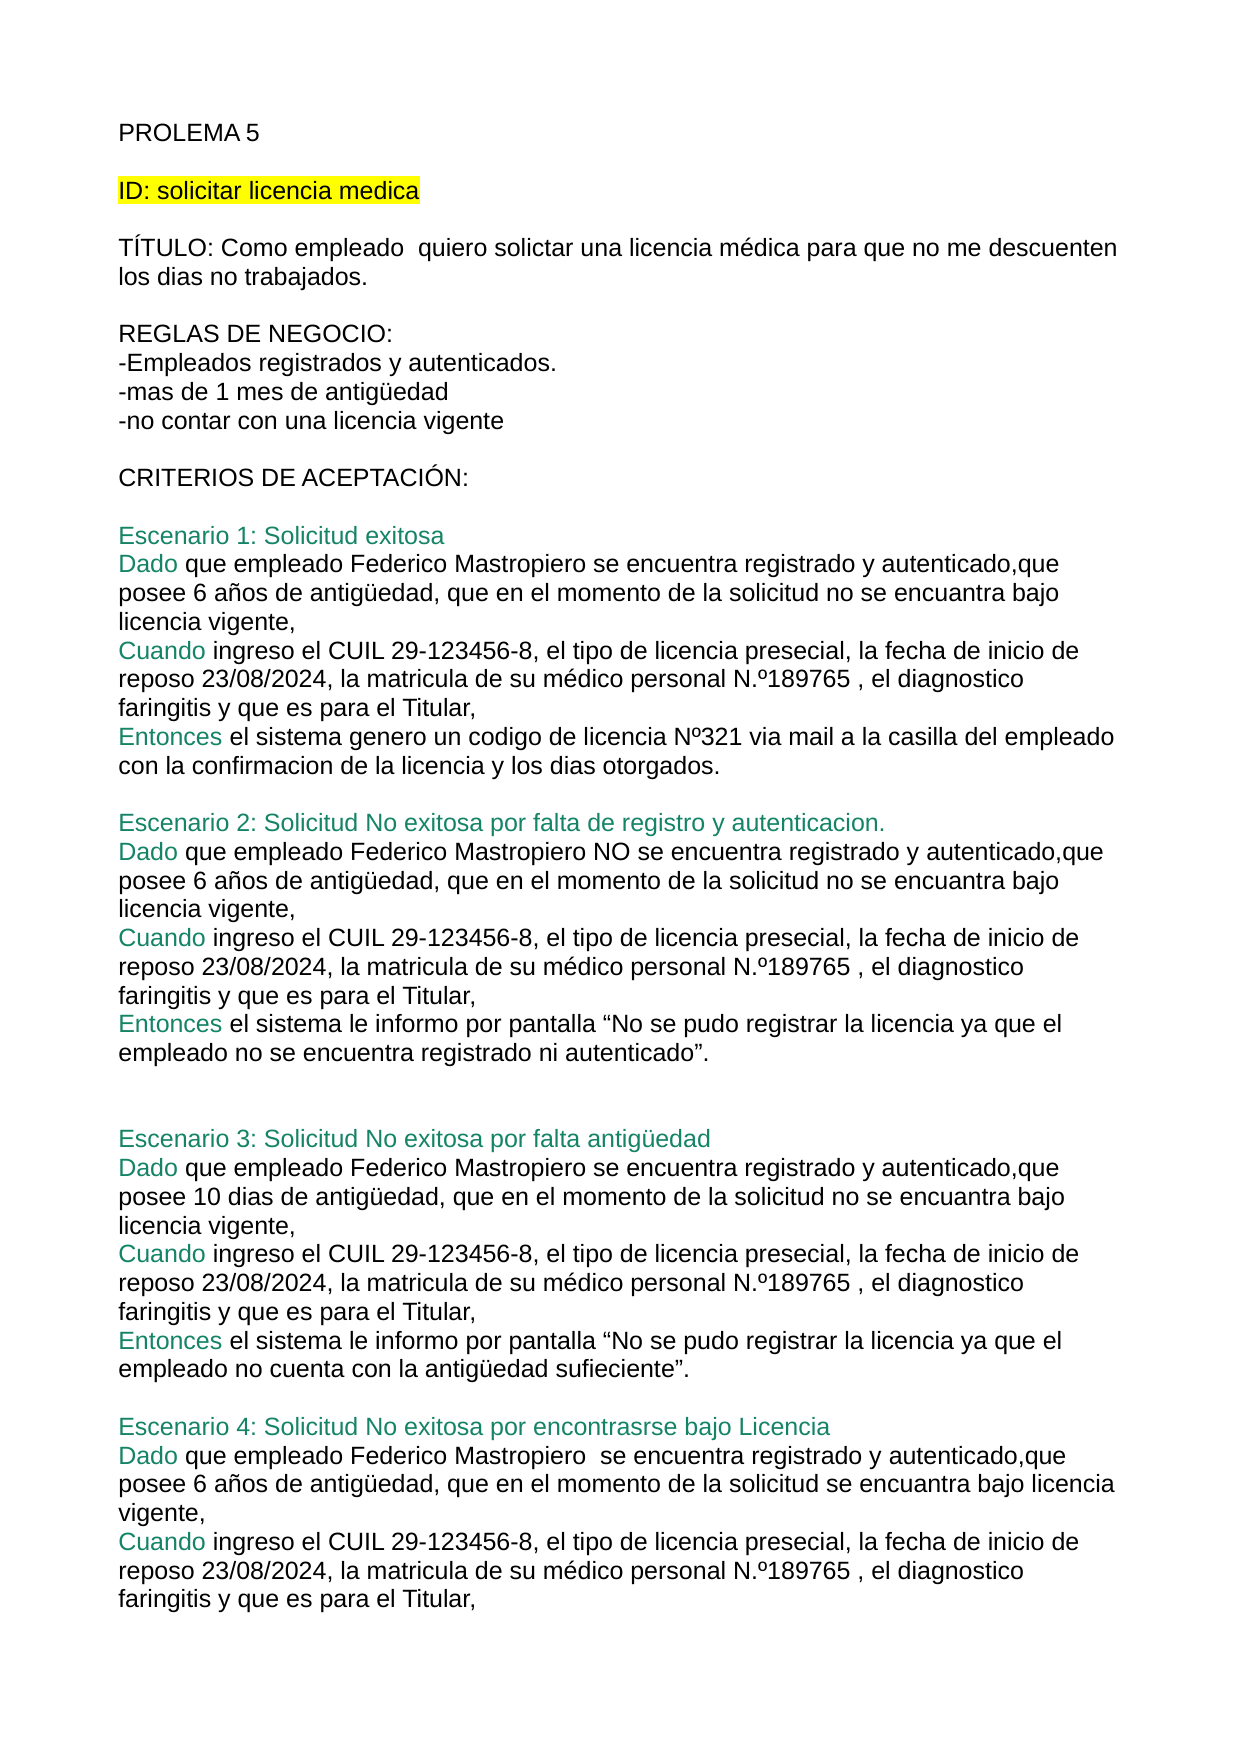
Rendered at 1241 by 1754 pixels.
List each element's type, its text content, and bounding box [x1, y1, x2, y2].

text Dado que empleado Federico Mastropiero se encuentra registrado y autenticado,que posee 6 años de antigüedad, que en el momento de la solicitud no se encuantra bajo licencia vigente, [118, 549, 1122, 636]
text REGLAS DE NEGOCIO: [118, 319, 1122, 348]
text Cuando ingreso el CUIL 29-123456-8, el tipo de licencia presecial, la fecha de inicio de reposo 23/08/2024, la matricula de su médico personal N.º189765 , el diagnostico faringitis y que es para el Titular, [118, 1527, 1122, 1613]
text Cuando ingreso el CUIL 29-123456-8, el tipo de licencia presecial, la fecha de inicio de reposo 23/08/2024, la matricula de su médico personal N.º189765 , el diagnostico faringitis y que es para el Titular, [118, 923, 1122, 1009]
text -mas de 1 mes de antigüedad [118, 377, 1122, 406]
text Escenario 2: Solicitud No exitosa por falta de registro y autenticacion. [118, 808, 1122, 837]
text Entonces el sistema le informo por pantalla “No se pudo registrar la licencia ya que el empleado no cuenta con la antigüedad sufieciente”. [118, 1326, 1122, 1383]
text PROLEMA 5 [118, 118, 1122, 147]
text TÍTULO: Como empleado quiero solictar una licencia médica para que no me descuenten los dias no trabajados. [118, 233, 1122, 291]
text -no contar con una licencia vigente [118, 406, 1122, 434]
text Entonces el sistema genero un codigo de licencia Nº321 via mail a la casilla del empleado con la confirmacion de la licencia y los dias otorgados. [118, 722, 1122, 779]
text Escenario 3: Solicitud No exitosa por falta antigüedad [118, 1124, 1122, 1153]
text Escenario 4: Solicitud No exitosa por encontrasrse bajo Licencia [118, 1412, 1122, 1441]
text Escenario 1: Solicitud exitosa [118, 521, 1122, 549]
text Dado que empleado Federico Mastropiero se encuentra registrado y autenticado,que posee 6 años de antigüedad, que en el momento de la solicitud se encuantra bajo licencia vigente, [118, 1441, 1122, 1527]
text ID: solicitar licencia medica [118, 176, 1122, 204]
text CRITERIOS DE ACEPTACIÓN: [118, 463, 1122, 492]
text Cuando ingreso el CUIL 29-123456-8, el tipo de licencia presecial, la fecha de inicio de reposo 23/08/2024, la matricula de su médico personal N.º189765 , el diagnostico faringitis y que es para el Titular, [118, 636, 1122, 722]
text Dado que empleado Federico Mastropiero NO se encuentra registrado y autenticado,que posee 6 años de antigüedad, que en el momento de la solicitud no se encuantra bajo licencia vigente, [118, 837, 1122, 923]
text Entonces el sistema le informo por pantalla “No se pudo registrar la licencia ya que el empleado no se encuentra registrado ni autenticado”. [118, 1009, 1122, 1067]
text -Empleados registrados y autenticados. [118, 348, 1122, 377]
text Cuando ingreso el CUIL 29-123456-8, el tipo de licencia presecial, la fecha de inicio de reposo 23/08/2024, la matricula de su médico personal N.º189765 , el diagnostico faringitis y que es para el Titular, [118, 1239, 1122, 1326]
text Dado que empleado Federico Mastropiero se encuentra registrado y autenticado,que posee 10 dias de antigüedad, que en el momento de la solicitud no se encuantra bajo licencia vigente, [118, 1153, 1122, 1239]
